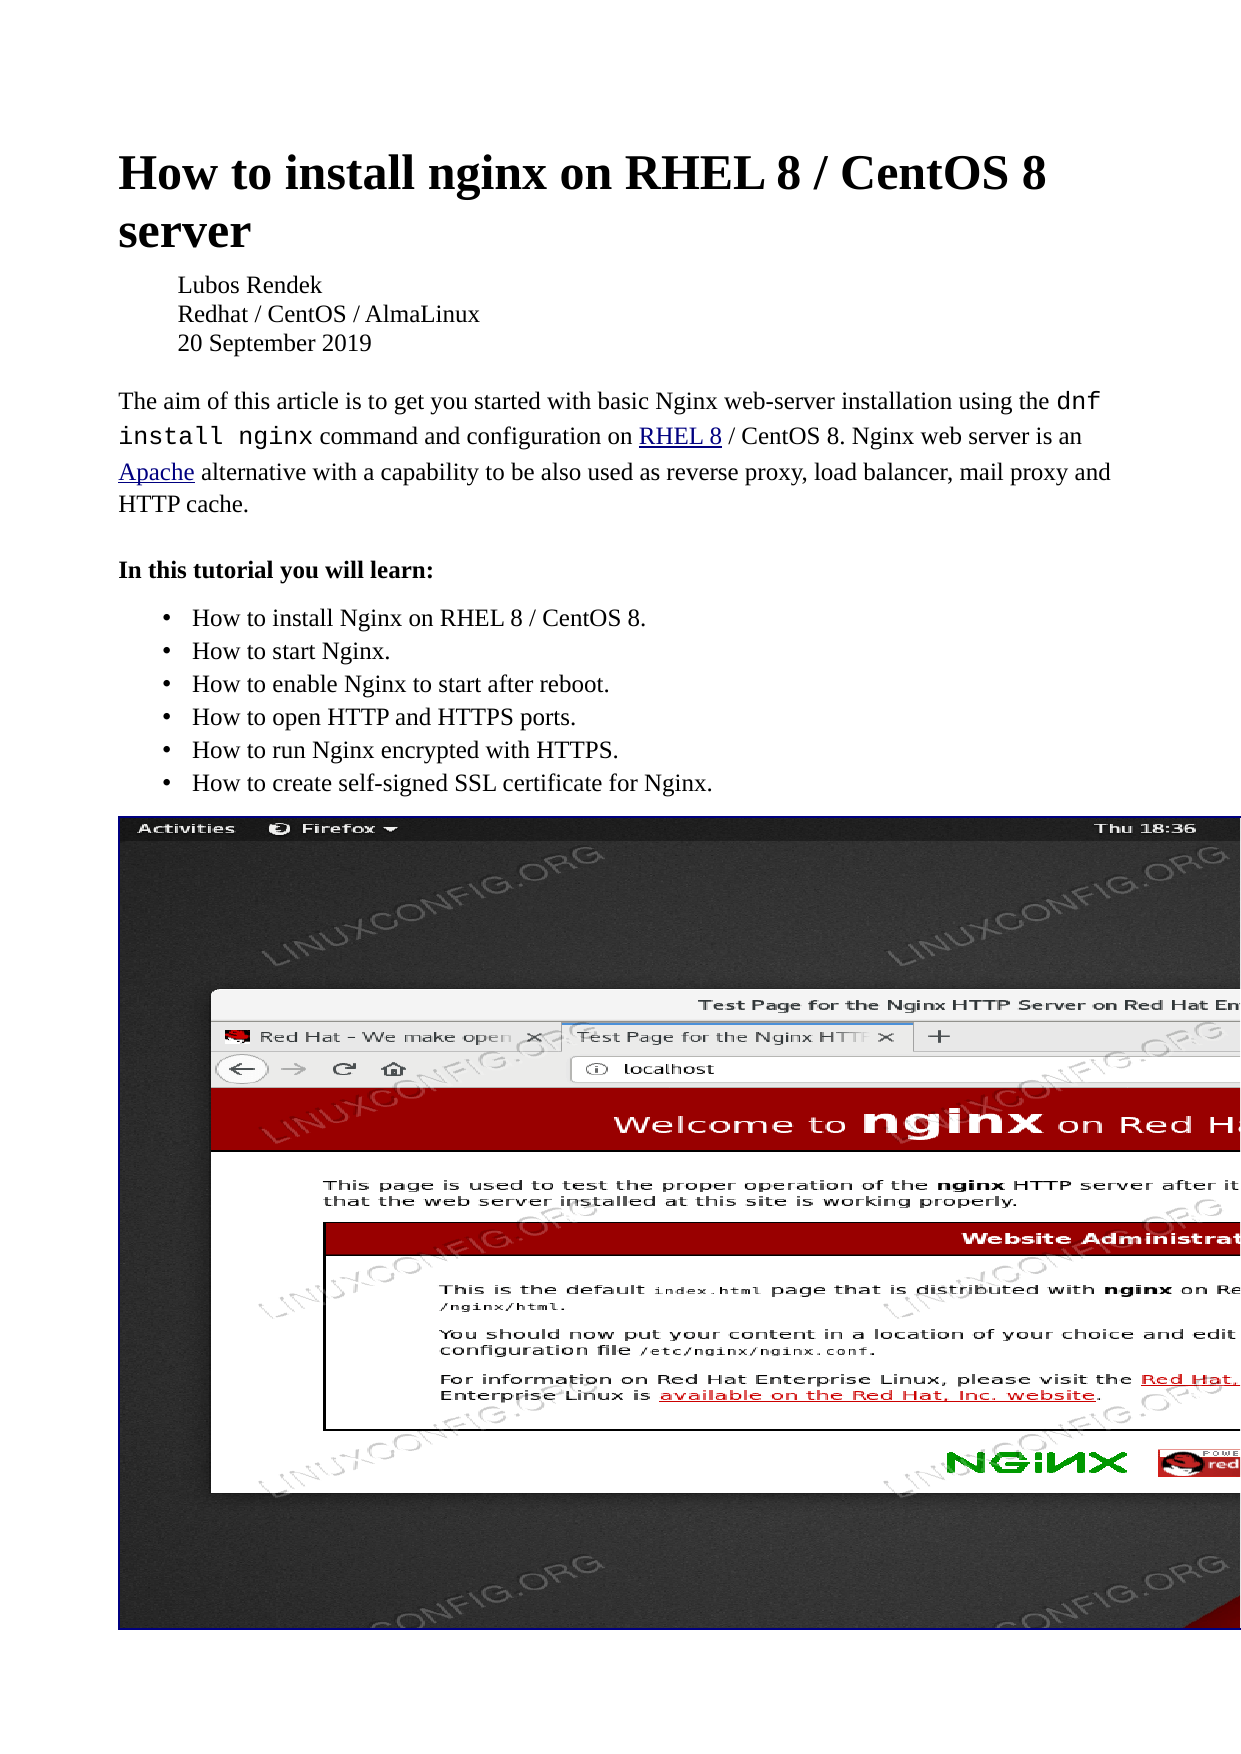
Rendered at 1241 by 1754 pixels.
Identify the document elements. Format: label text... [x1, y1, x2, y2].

list How to enable Nginx to start after reboot. [162, 669, 1122, 698]
picture [120, 818, 1241, 1628]
list How to run Nginx encrypted with HTTPS. [162, 735, 1122, 764]
list How to start Nginx. [162, 636, 1122, 665]
list How to install Nginx on RHEL 8 / CentOS 8. [162, 603, 1122, 632]
list Redhat / CentOS / AlmaLinux [177, 299, 1122, 328]
list 20 September 2019 [177, 328, 1122, 357]
text The aim of this article is to get you started with basic Nginx web-server installation using the dnf install nginx command and configuration on RHEL 8 / CentOS 8. Nginx web server is an Apache alternative with a capability to be also used as reverse proxy, load balancer, mail proxy and HTTP cache. In this tutorial you will learn: [118, 386, 1122, 584]
list Lubos Rendek [177, 271, 1122, 299]
subtitle How to install nginx on RHEL 8 / CentOS 8 server [118, 143, 1122, 258]
list How to open HTTP and HTTPS ports. [162, 702, 1122, 731]
list How to create self-signed SSL certificate for Nginx. [162, 768, 1122, 797]
